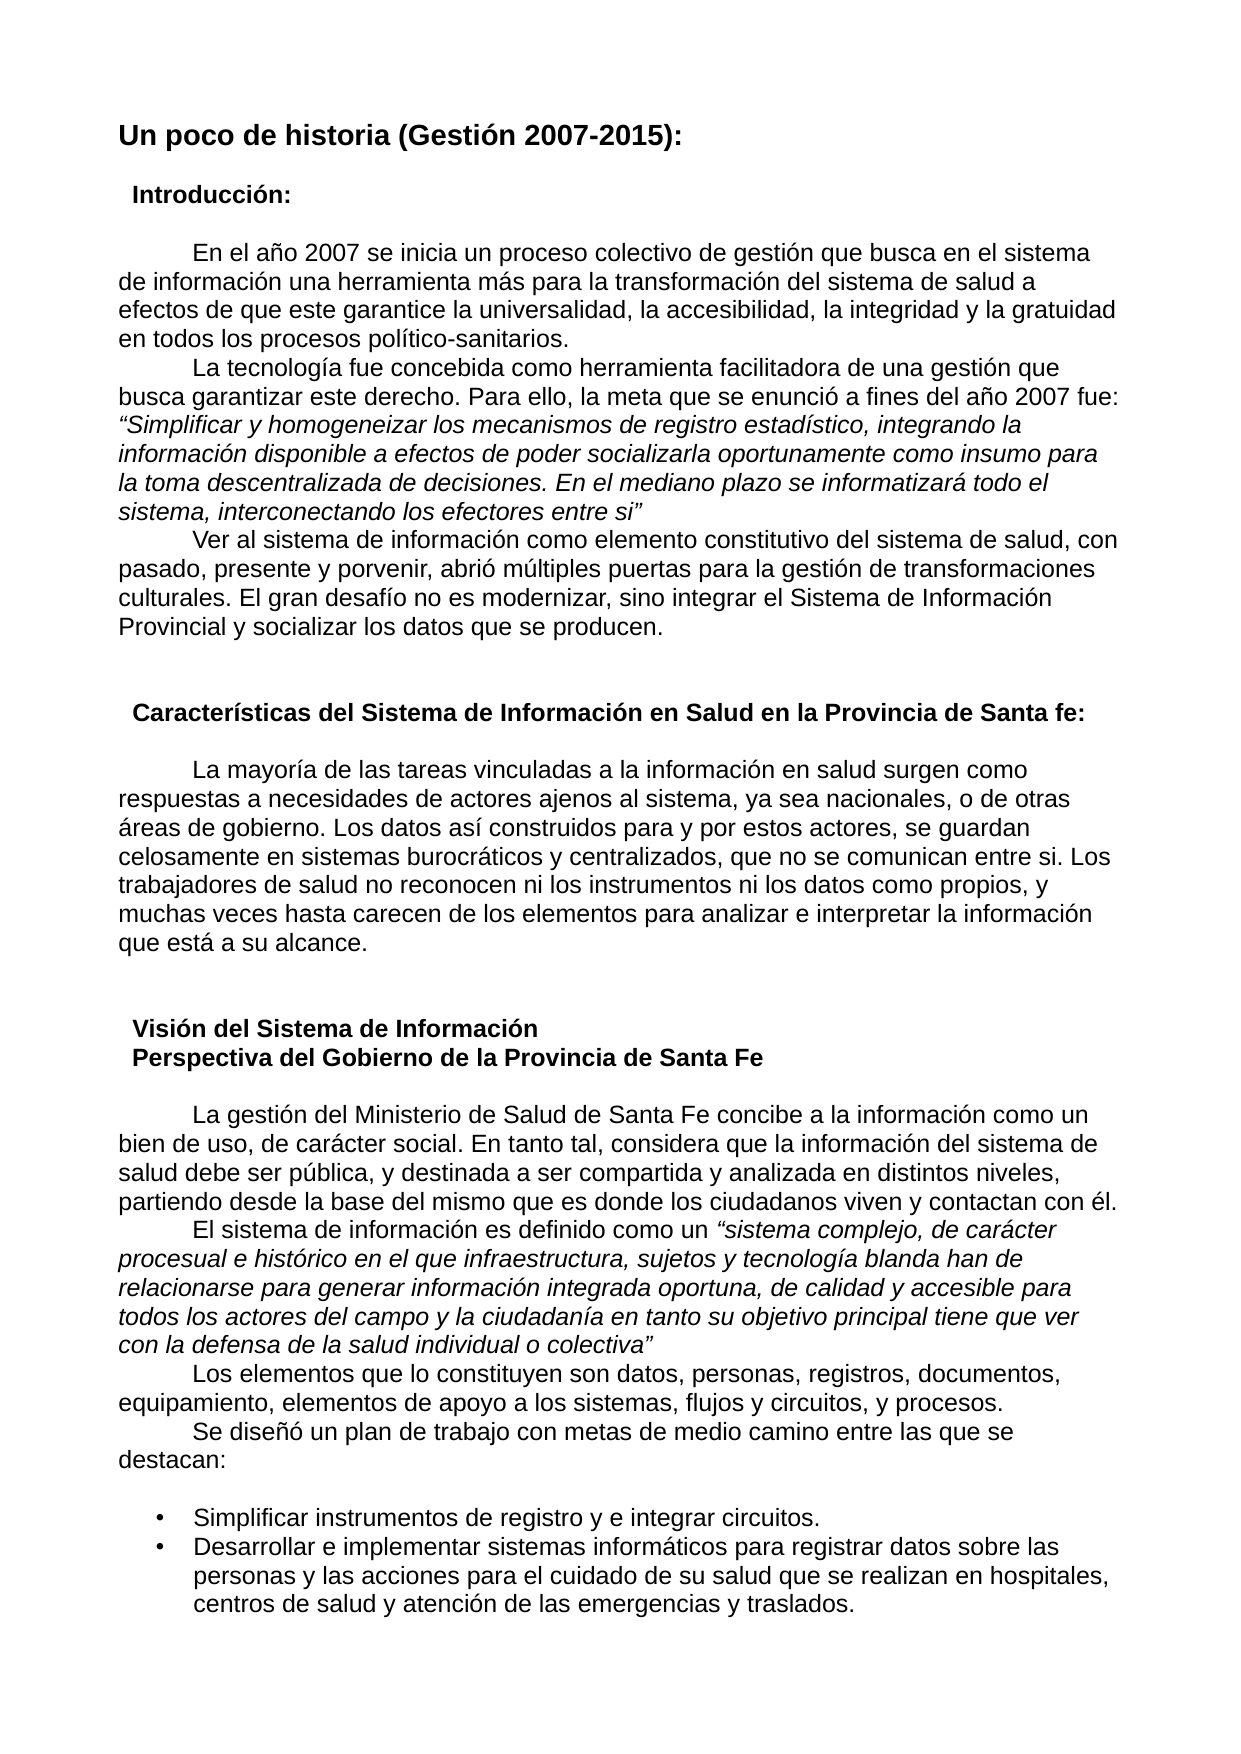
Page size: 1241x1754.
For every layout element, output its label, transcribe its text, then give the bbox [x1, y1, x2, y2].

text Características del Sistema de Información en Salud en la Provincia de Santa fe: [118, 698, 1122, 727]
list Simplificar instrumentos de registro y e integrar circuitos. [156, 1503, 1122, 1532]
list Desarrollar e implementar sistemas informáticos para registrar datos sobre las personas y las acciones para el cuidado de su salud que se realizan en hospitales, centros de salud y atención de las emergencias y traslados. [156, 1532, 1122, 1618]
text Un poco de historia (Gestión 2007-2015): [118, 118, 1122, 152]
text Se diseñó un plan de trabajo con metas de medio camino entre las que se destacan: [118, 1417, 1122, 1474]
text Los elementos que lo constituyen son datos, personas, registros, documentos, equipamiento, elementos de apoyo a los sistemas, flujos y circuitos, y procesos. [118, 1359, 1122, 1417]
text La mayoría de las tareas vinculadas a la información en salud surgen como respuestas a necesidades de actores ajenos al sistema, ya sea nacionales, o de otras áreas de gobierno. Los datos así construidos para y por estos actores, se guardan celosamente en sistemas burocráticos y centralizados, que no se comunican entre si. Los trabajadores de salud no reconocen ni los instrumentos ni los datos como propios, y muchas veces hasta carecen de los elementos para analizar e interpretar la información que está a su alcance. [118, 755, 1122, 957]
text Ver al sistema de información como elemento constitutivo del sistema de salud, con pasado, presente y porvenir, abrió múltiples puertas para la gestión de transformaciones culturales. El gran desafío no es modernizar, sino integrar el Sistema de Información Provincial y socializar los datos que se producen. [118, 525, 1122, 640]
text En el año 2007 se inicia un proceso colectivo de gestión que busca en el sistema de información una herramienta más para la transformación del sistema de salud a efectos de que este garantice la universalidad, la accesibilidad, la integridad y la gratuidad en todos los procesos político-sanitarios. [118, 238, 1122, 353]
text La gestión del Ministerio de Salud de Santa Fe concibe a la información como un bien de uso, de carácter social. En tanto tal, considera que la información del sistema de salud debe ser pública, y destinada a ser compartida y analizada en distintos niveles, partiendo desde la base del mismo que es donde los ciudadanos viven y contactan con él. [118, 1100, 1122, 1215]
text El sistema de información es definido como un “sistema complejo, de carácter procesual e histórico en el que infraestructura, sujetos y tecnología blanda han de relacionarse para generar información integrada oportuna, de calidad y accesible para todos los actores del campo y la ciudadanía en tanto su objetivo principal tiene que ver con la defensa de la salud individual o colectiva” [118, 1215, 1122, 1359]
text Visión del Sistema de Información [118, 1014, 1122, 1043]
text Perspectiva del Gobierno de la Provincia de Santa Fe [118, 1043, 1122, 1072]
text Introducción: [118, 180, 1122, 209]
text La tecnología fue concebida como herramienta facilitadora de una gestión que busca garantizar este derecho. Para ello, la meta que se enunció a fines del año 2007 fue: “Simplificar y homogeneizar los mecanismos de registro estadístico, integrando la información disponible a efectos de poder socializarla oportunamente como insumo para la toma descentralizada de decisiones. En el mediano plazo se informatizará todo el sistema, interconectando los efectores entre si” [118, 353, 1122, 525]
